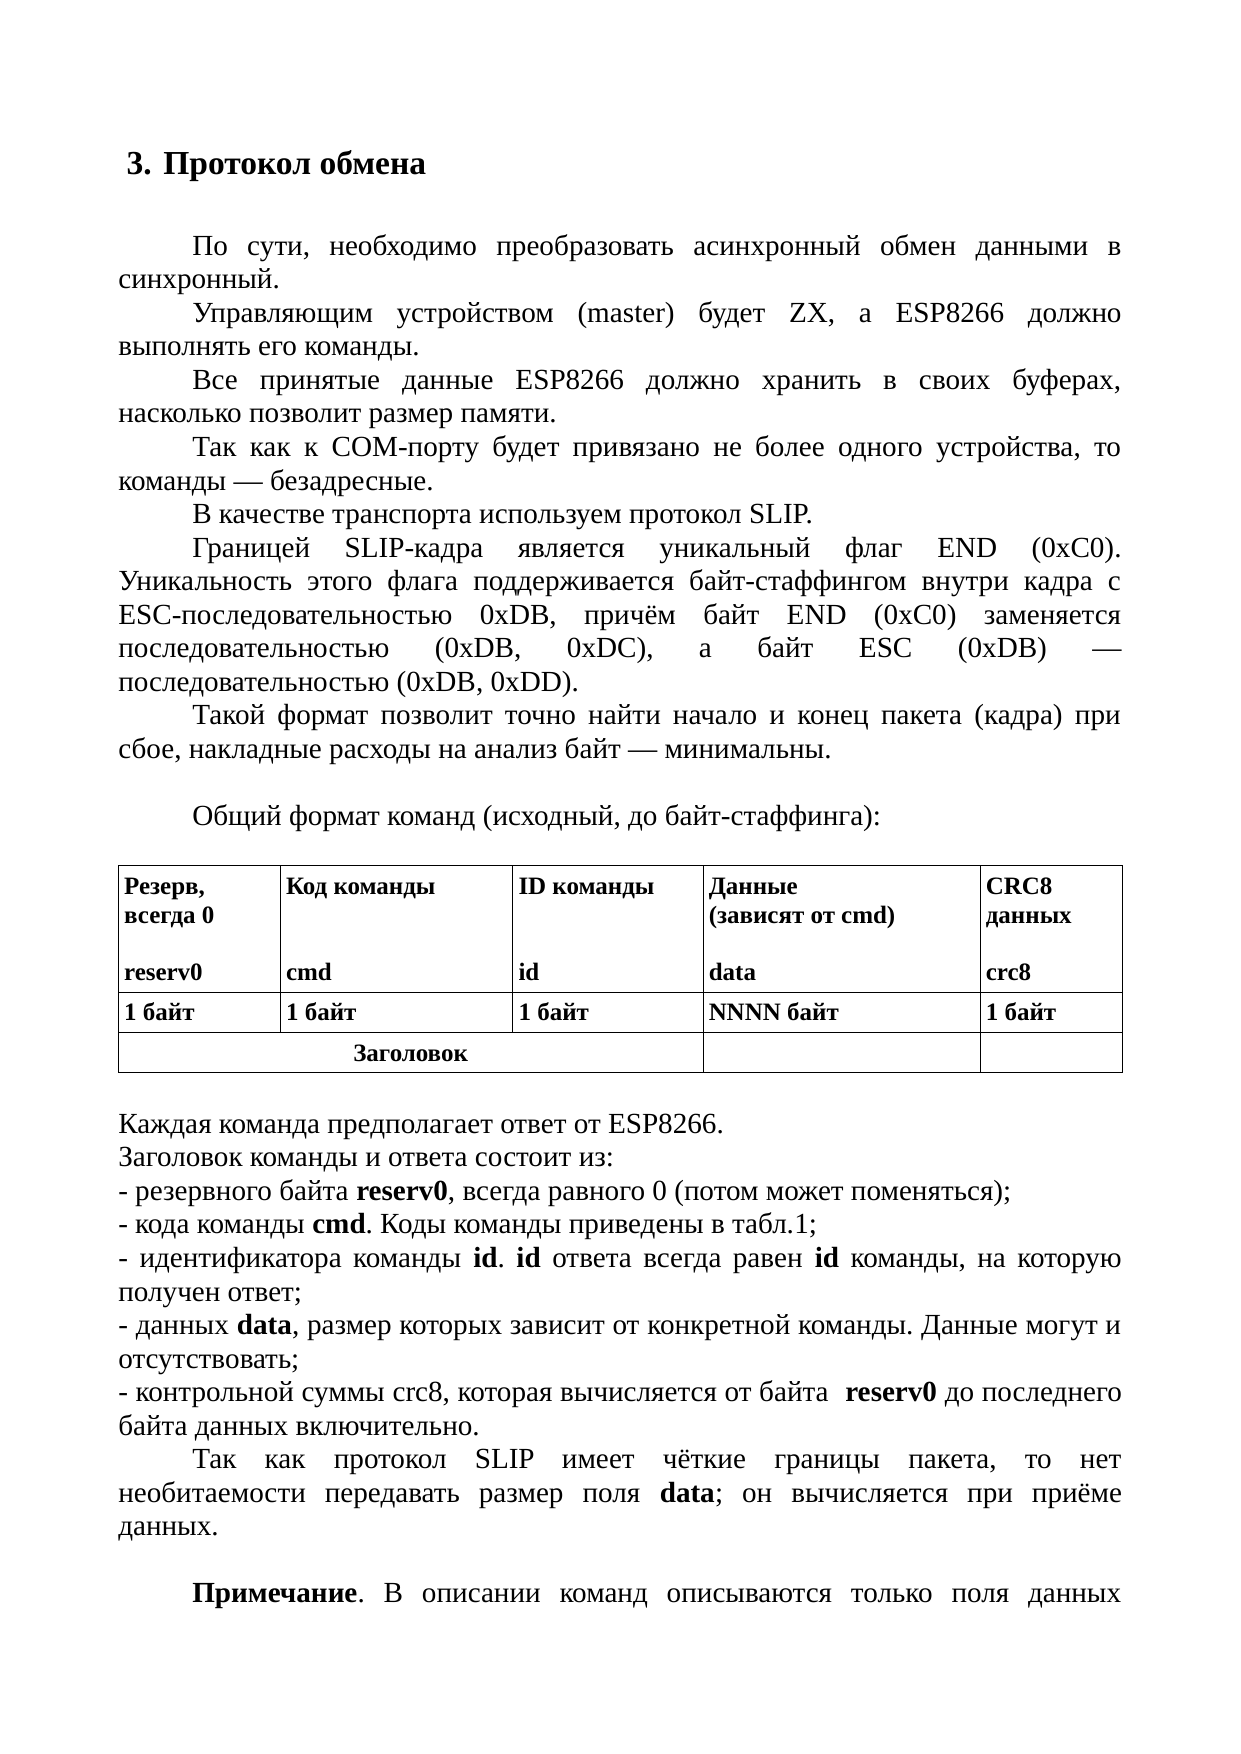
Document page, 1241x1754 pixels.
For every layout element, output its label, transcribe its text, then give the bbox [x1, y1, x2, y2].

text Границей SLIP-кадра является уникальный флаг END (0xC0). Уникальность этого флага поддерживается байт-стаффингом внутри кадра с ESC-последовательностью 0xDB, причём байт END (0xС0) заменяется последовательностью (0xDB, 0xDC), а байт ESC (0xDB) — последовательностью (0xDB, 0xDD). [118, 530, 1122, 697]
text - кода команды cmd. Коды команды приведены в табл.1; [118, 1207, 1122, 1240]
text В качестве транспорта используем протокол SLIP. [118, 496, 1122, 530]
table_cell 1 байт [513, 993, 703, 1032]
text - резервного байта reserv0, всегда равного 0 (потом может поменяться); [118, 1173, 1122, 1207]
text По сути, необходимо преобразовать асинхронный обмен данными в синхронный. [118, 228, 1122, 295]
text Такой формат позволит точно найти начало и конец пакета (кадра) при сбое, накладные расходы на анализ байт — минимальны. [118, 697, 1122, 764]
text - контрольной суммы crc8, которая вычисляется от байта reserv0 до последнего байта данных включительно. [118, 1374, 1122, 1441]
text Примечание. В описании команд описываются только поля данных [118, 1576, 1122, 1609]
table_header Данные (зависят от cmd) data [704, 866, 980, 992]
table_header Код команды cmd [281, 866, 512, 992]
text Так как протокол SLIP имеет чёткие границы пакета, то нет необитаемости передавать размер поля data; он вычисляется при приёме данных. [118, 1441, 1122, 1542]
table_header ID команды id [513, 866, 703, 992]
text Все принятые данные ESP8266 должно хранить в своих буферах, насколько позволит размер памяти. [118, 362, 1122, 429]
table_cell 1 байт [119, 993, 280, 1032]
subtitle Протокол обмена [118, 143, 1122, 182]
table_header Резерв, всегда 0 reserv0 [119, 866, 280, 992]
text Управляющим устройством (master) будет ZX, а ESP8266 должно выполнять его команды. [118, 295, 1122, 362]
table_cell NNNN байт [704, 993, 980, 1032]
table_cell [704, 1033, 980, 1072]
table_cell 1 байт [981, 993, 1122, 1032]
table_header CRC8 данных crc8 [981, 866, 1122, 992]
text - идентификатора команды id. id ответа всегда равен id команды, на которую получен ответ; [118, 1240, 1122, 1307]
text - данных data, размер которых зависит от конкретной команды. Данные могут и отсутствовать; [118, 1307, 1122, 1374]
text Заголовок команды и ответа состоит из: [118, 1139, 1122, 1173]
text Так как к COM-порту будет привязано не более одного устройства, то команды — безадресные. [118, 429, 1122, 496]
table_cell [981, 1033, 1122, 1072]
table_cell 1 байт [281, 993, 512, 1032]
table_cell Заголовок [119, 1033, 703, 1072]
text Каждая команда предполагает ответ от ESP8266. [118, 1106, 1122, 1139]
text Общий формат команд (исходный, до байт-стаффинга): [118, 798, 1122, 832]
